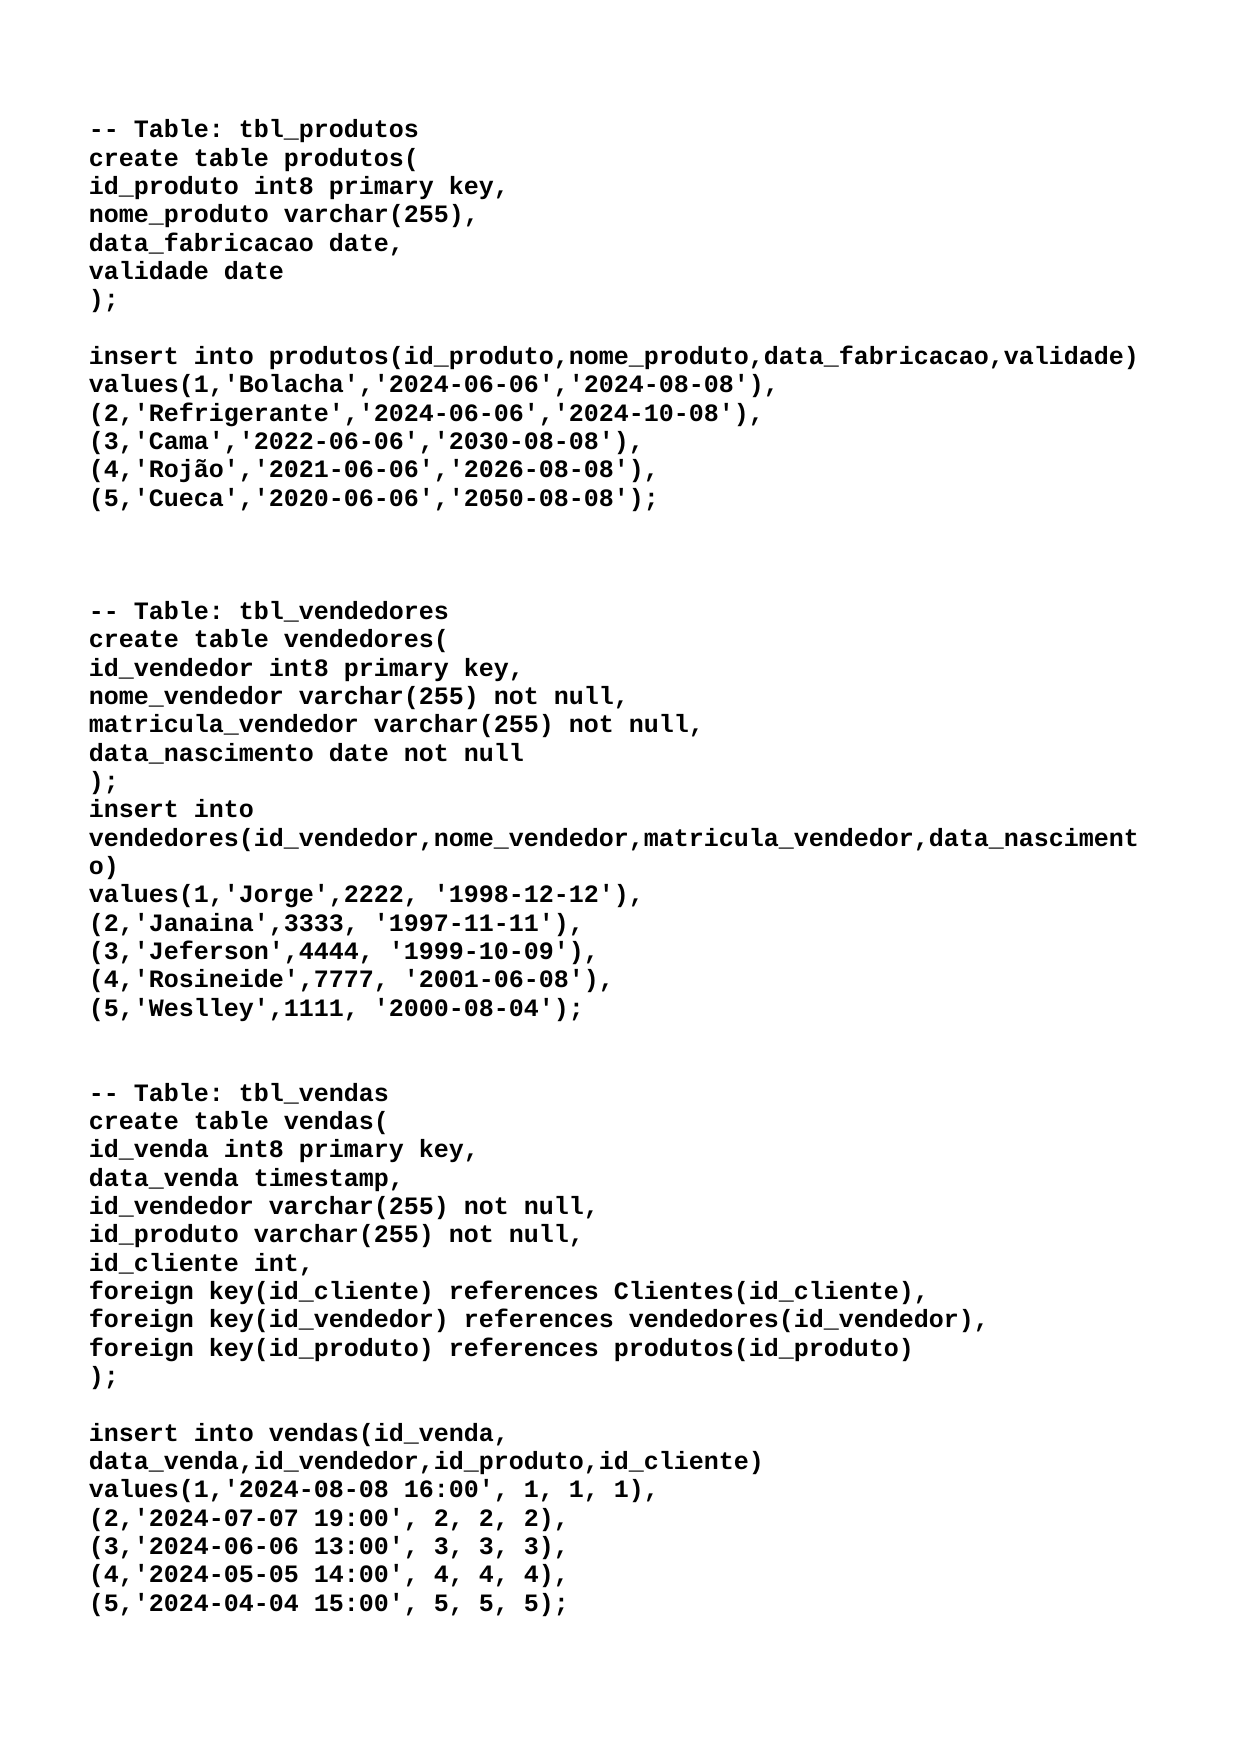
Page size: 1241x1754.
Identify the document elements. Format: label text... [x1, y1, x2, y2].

text create table produtos( id_produto int8 primary key, nome_produto varchar(255), data_fabricacao date, validade date ); insert into produtos(id_produto,nome_produto,data_fabricacao,validade) values(1,'Bolacha','2024-06-06','2024-08-08'), (2,'Refrigerante','2024-06-06','2024-10-08'), (3,'Cama','2022-06-06','2030-08-08'), (4,'Rojão','2021-06-06','2026-08-08'), (5,'Cueca','2020-06-06','2050-08-08'); [89, 145, 1152, 542]
text create table vendas( id_venda int8 primary key, data_venda timestamp, id_vendedor varchar(255) not null, id_produto varchar(255) not null, id_cliente int, foreign key(id_cliente) references Clientes(id_cliente), foreign key(id_vendedor) references vendedores(id_vendedor), foreign key(id_produto) references produtos(id_produto) ); insert into vendas(id_venda, data_venda,id_vendedor,id_produto,id_cliente) values(1,'2024-08-08 16:00', 1, 1, 1), (2,'2024-07-07 19:00', 2, 2, 2), (3,'2024-06-06 13:00', 3, 3, 3), (4,'2024-05-05 14:00', 4, 4, 4), (5,'2024-04-04 15:00', 5, 5, 5); [89, 1109, 1152, 1619]
text -- Table: tbl_vendas [89, 1080, 1152, 1109]
text create table vendedores( id_vendedor int8 primary key, nome_vendedor varchar(255) not null, matricula_vendedor varchar(255) not null, data_nascimento date not null ); insert into vendedores(id_vendedor,nome_vendedor,matricula_vendedor,data_nascimento) values(1,'Jorge',2222, '1998-12-12'), (2,'Janaina',3333, '1997-11-11'), (3,'Jeferson',4444, '1999-10-09'), (4,'Rosineide',7777, '2001-06-08'), (5,'Weslley',1111, '2000-08-04'); [89, 627, 1152, 1024]
text -- Table: tbl_produtos [89, 117, 1152, 145]
text -- Table: tbl_vendedores [89, 599, 1152, 627]
